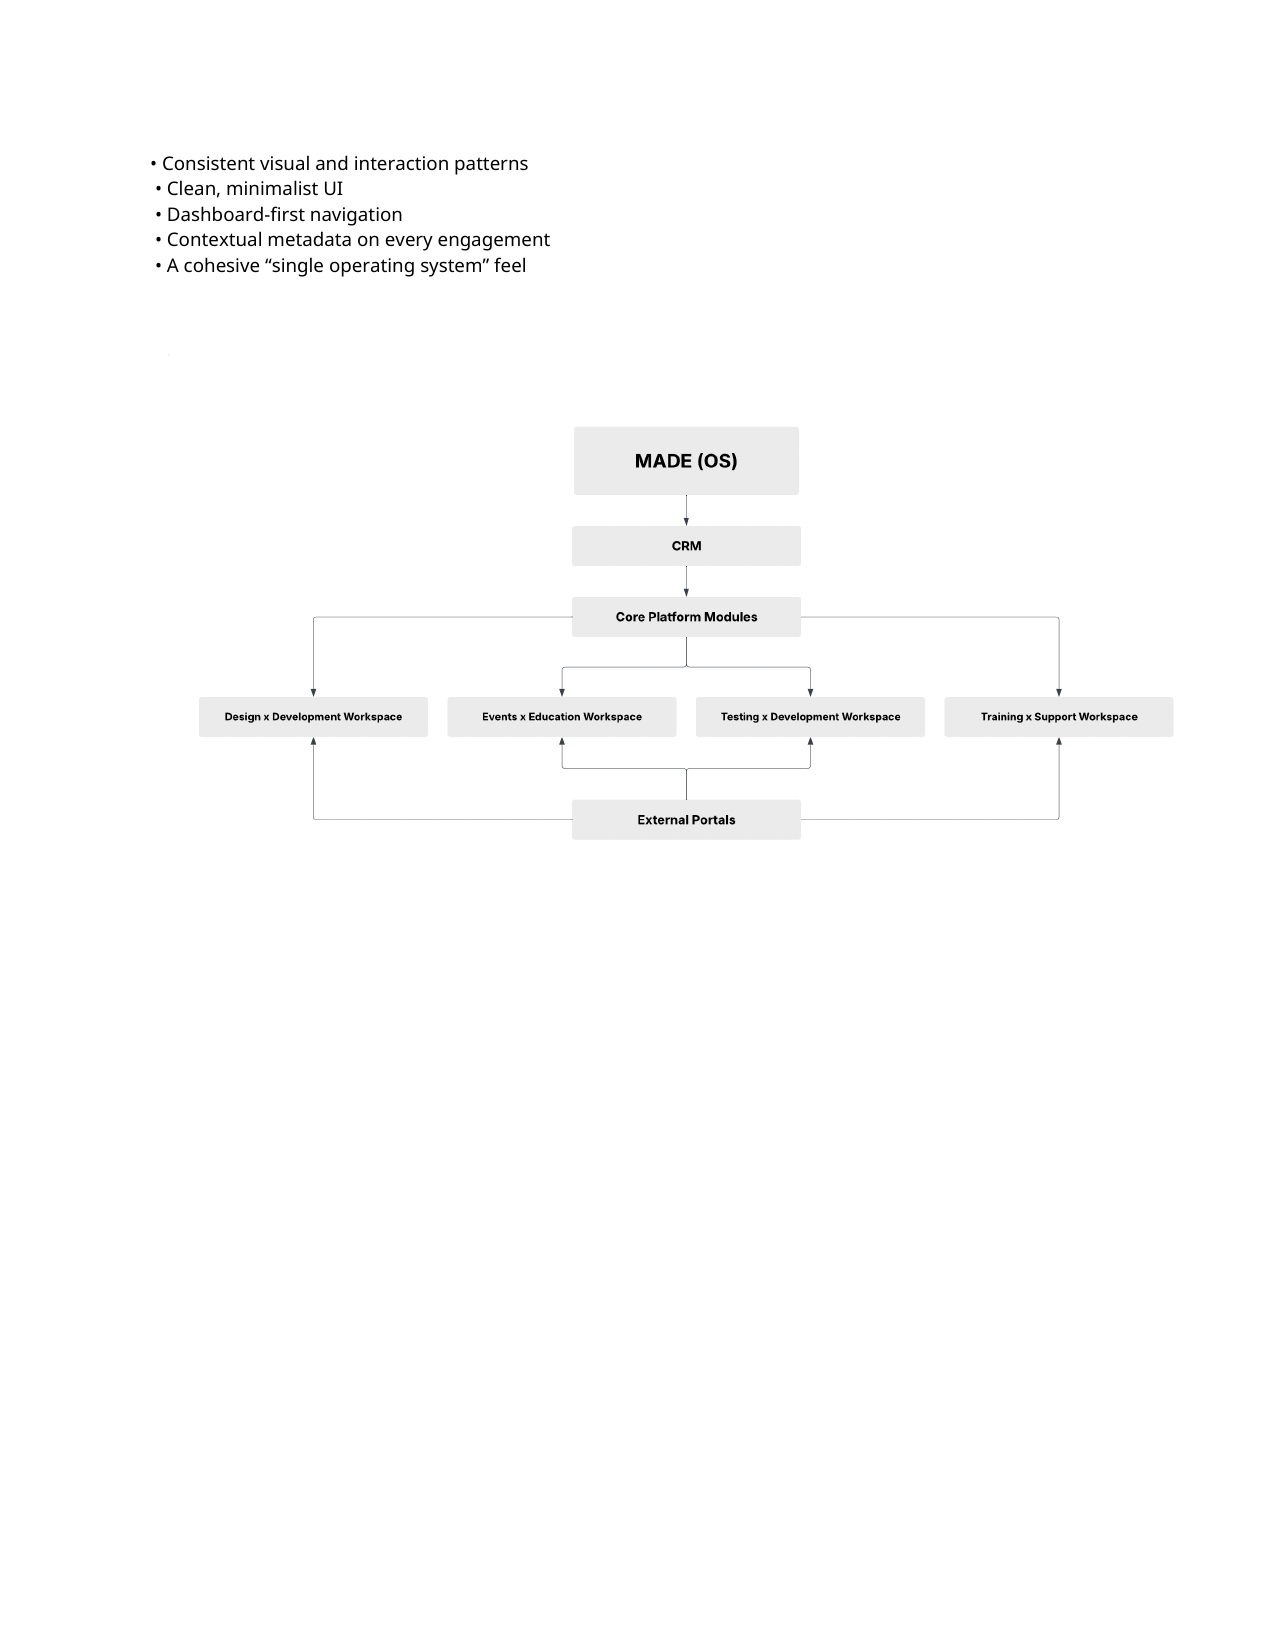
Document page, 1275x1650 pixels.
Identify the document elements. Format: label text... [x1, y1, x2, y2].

text • Consistent visual and interaction patterns • Clean, minimalist UI • Dashboard-first navigation • Contextual metadata on every engagement • A cohesive “single operating system” feel [150, 150, 1125, 278]
picture [150, 406, 1222, 860]
